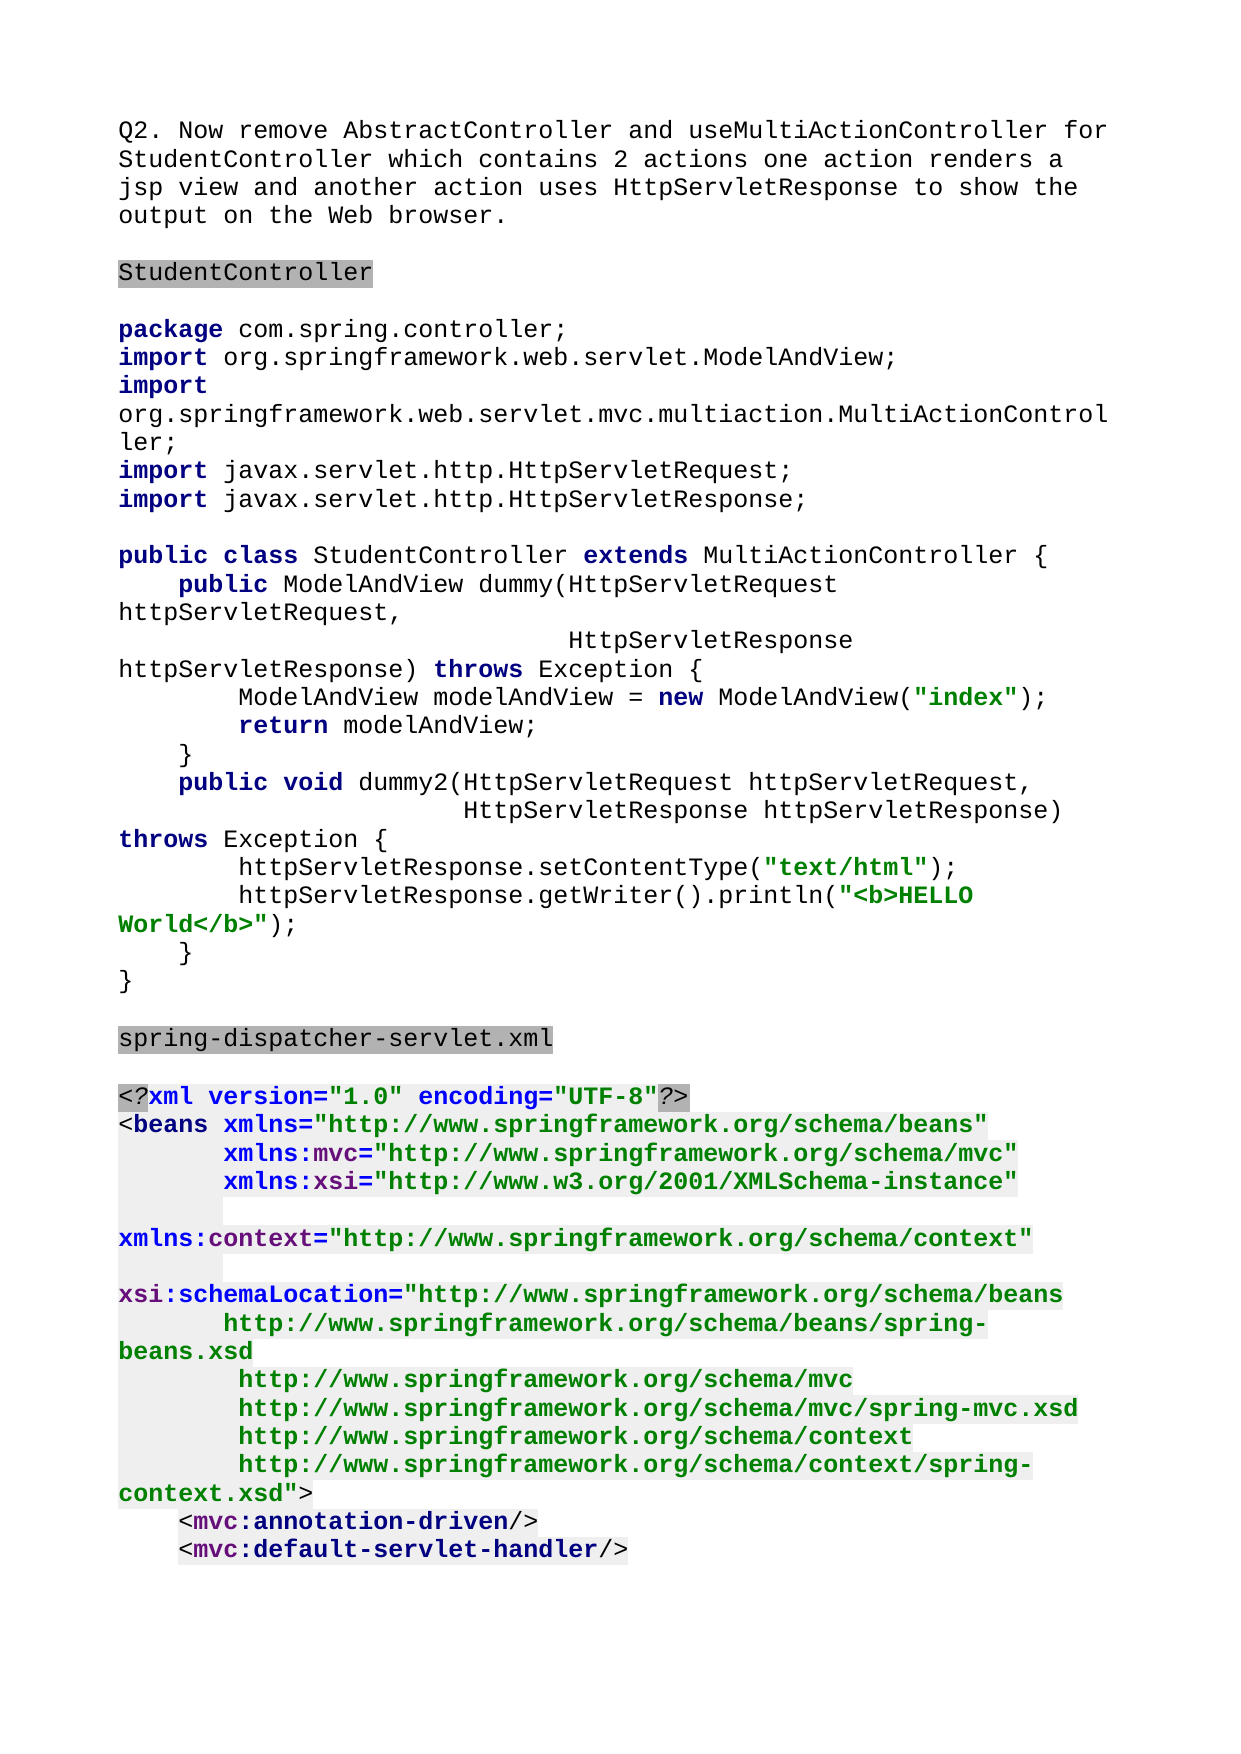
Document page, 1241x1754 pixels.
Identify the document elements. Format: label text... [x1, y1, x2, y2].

text http://www.springframework.org/schema/mvc [118, 1367, 1122, 1395]
text ModelAndView modelAndView = new ModelAndView("index"); [118, 685, 1122, 713]
text xmlns:context="http://www.springframework.org/schema/context" [118, 1197, 1122, 1254]
text StudentController [118, 260, 1122, 288]
text public ModelAndView dummy(HttpServletRequest httpServletRequest, [118, 571, 1122, 628]
text xmlns:xsi="http://www.w3.org/2001/XMLSchema-instance" [118, 1169, 1122, 1197]
text } [118, 940, 1122, 968]
text <mvc:default-servlet-handler/> [118, 1537, 1122, 1565]
text HttpServletResponse httpServletResponse) throws Exception { [118, 798, 1122, 855]
text <mvc:annotation-driven/> [118, 1509, 1122, 1537]
text xmlns:mvc="http://www.springframework.org/schema/mvc" [118, 1140, 1122, 1169]
text HttpServletResponse httpServletResponse) throws Exception { [118, 628, 1122, 685]
text Q2. Now remove AbstractController and useMultiActionController for StudentController which contains 2 actions one action renders a jsp view and another action uses HttpServletResponse to show the output on the Web browser. [118, 118, 1122, 231]
text <beans xmlns="http://www.springframework.org/schema/beans" [118, 1112, 1122, 1140]
text public void dummy2(HttpServletRequest httpServletRequest, [118, 770, 1122, 798]
text http://www.springframework.org/schema/context [118, 1424, 1122, 1452]
text } [118, 741, 1122, 770]
text return modelAndView; [118, 713, 1122, 741]
text http://www.springframework.org/schema/context/spring-context.xsd"> [118, 1452, 1122, 1509]
text import javax.servlet.http.HttpServletRequest; [118, 458, 1122, 486]
text } [118, 968, 1122, 996]
text http://www.springframework.org/schema/beans/spring-beans.xsd [118, 1310, 1122, 1367]
text import org.springframework.web.servlet.ModelAndView; [118, 345, 1122, 373]
text <?xml version="1.0" encoding="UTF-8"?> [118, 1084, 1122, 1112]
text import javax.servlet.http.HttpServletResponse; [118, 486, 1122, 515]
text public class StudentController extends MultiActionController { [118, 543, 1122, 571]
text xsi:schemaLocation="http://www.springframework.org/schema/beans [118, 1254, 1122, 1310]
text package com.spring.controller; [118, 316, 1122, 345]
text http://www.springframework.org/schema/mvc/spring-mvc.xsd [118, 1395, 1122, 1424]
text spring-dispatcher-servlet.xml [118, 1026, 1122, 1054]
text import org.springframework.web.servlet.mvc.multiaction.MultiActionController; [118, 373, 1122, 458]
text httpServletResponse.getWriter().println("<b>HELLO World</b>"); [118, 883, 1122, 940]
text httpServletResponse.setContentType("text/html"); [118, 855, 1122, 883]
